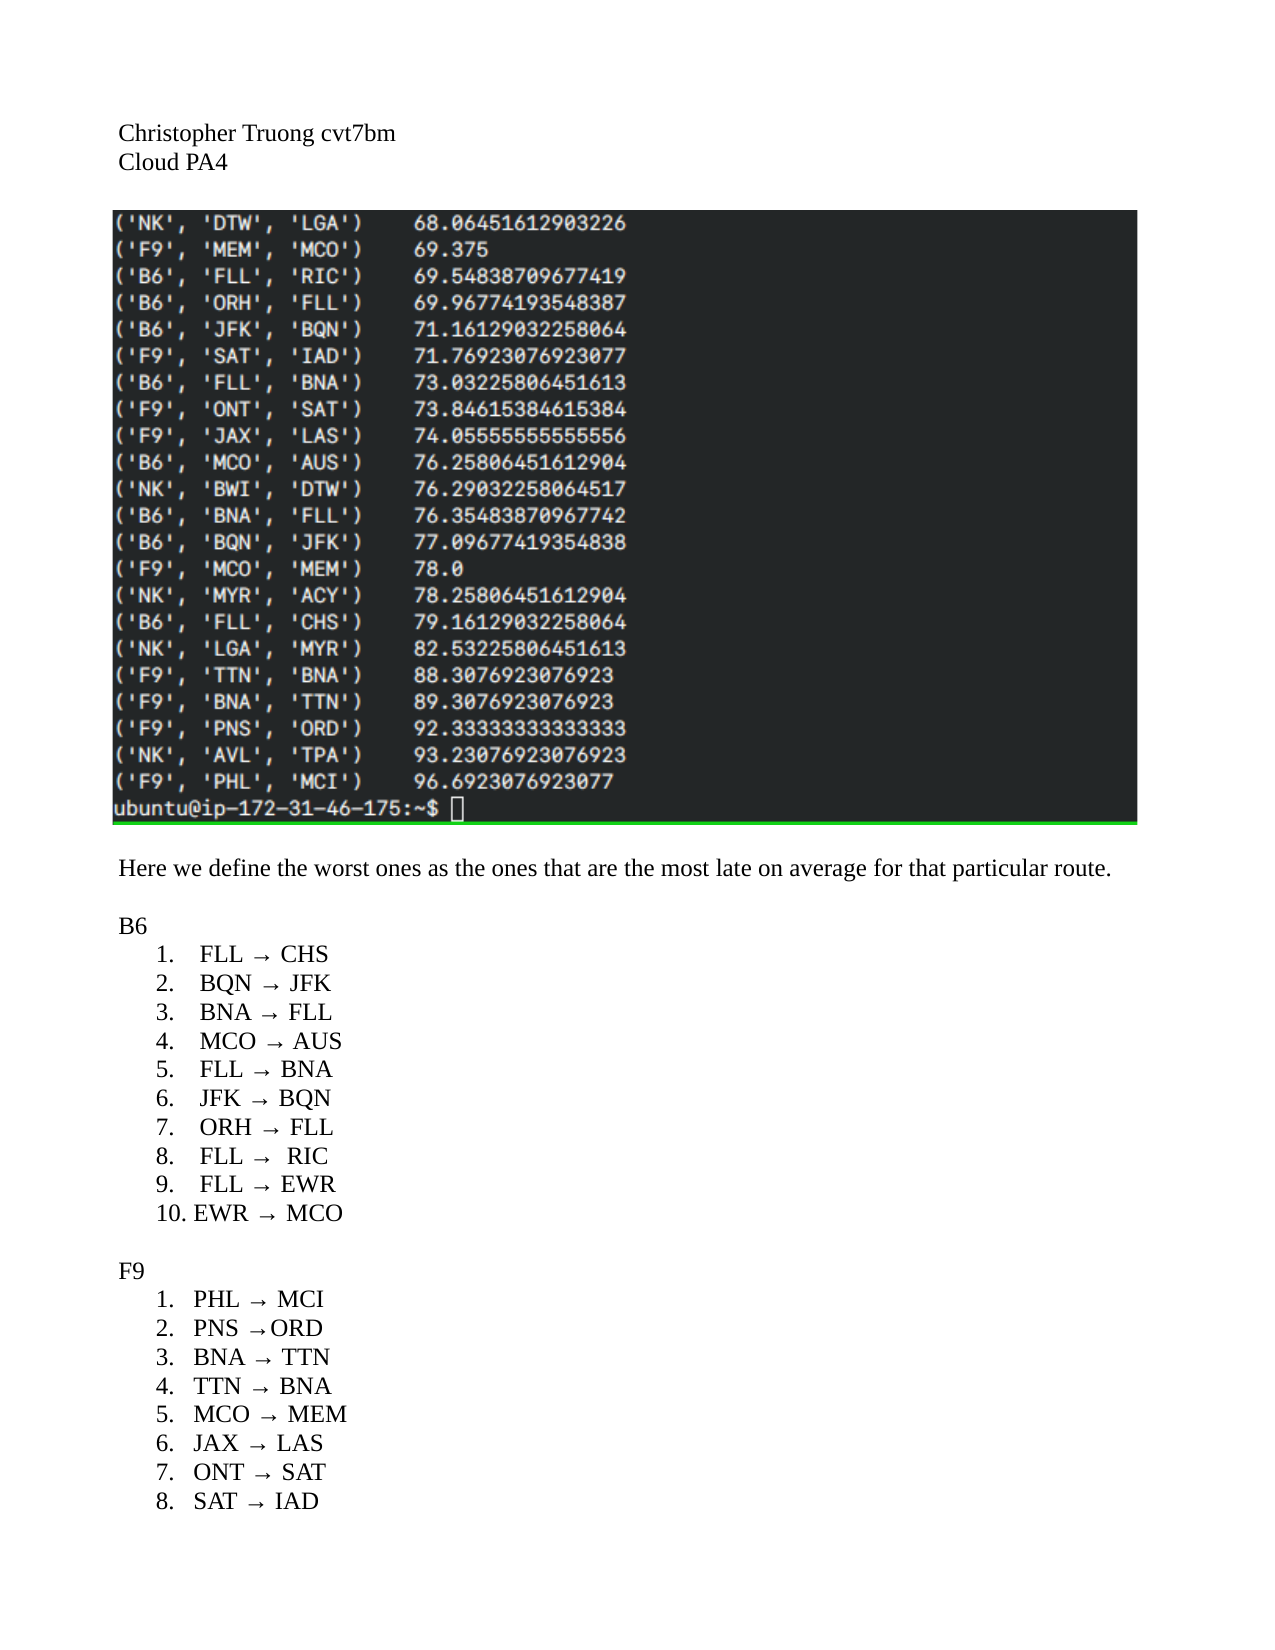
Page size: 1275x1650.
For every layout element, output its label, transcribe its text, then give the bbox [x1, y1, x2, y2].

picture [112, 210, 1138, 825]
text F9 [118, 1256, 1157, 1284]
list ONT → SAT [156, 1457, 1157, 1486]
list BNA → TTN [156, 1342, 1157, 1371]
list FLL → CHS [156, 939, 1157, 968]
list EWR → MCO [156, 1198, 1157, 1227]
list PHL → MCI [156, 1284, 1157, 1313]
list JAX → LAS [156, 1428, 1157, 1457]
text B6 [118, 911, 1157, 939]
list MCO → AUS [156, 1026, 1157, 1054]
list BNA → FLL [156, 997, 1157, 1026]
list FLL → RIC [156, 1141, 1157, 1169]
list SAT → IAD [156, 1486, 1157, 1514]
list PNS →ORD [156, 1313, 1157, 1342]
list MCO → MEM [156, 1399, 1157, 1428]
list ORH → FLL [156, 1112, 1157, 1141]
list FLL → EWR [156, 1169, 1157, 1198]
list JFK → BQN [156, 1083, 1157, 1112]
list TTN → BNA [156, 1371, 1157, 1399]
list BQN → JFK [156, 968, 1157, 997]
text Here we define the worst ones as the ones that are the most late on average for that particular route. [118, 853, 1157, 882]
list FLL → BNA [156, 1054, 1157, 1083]
